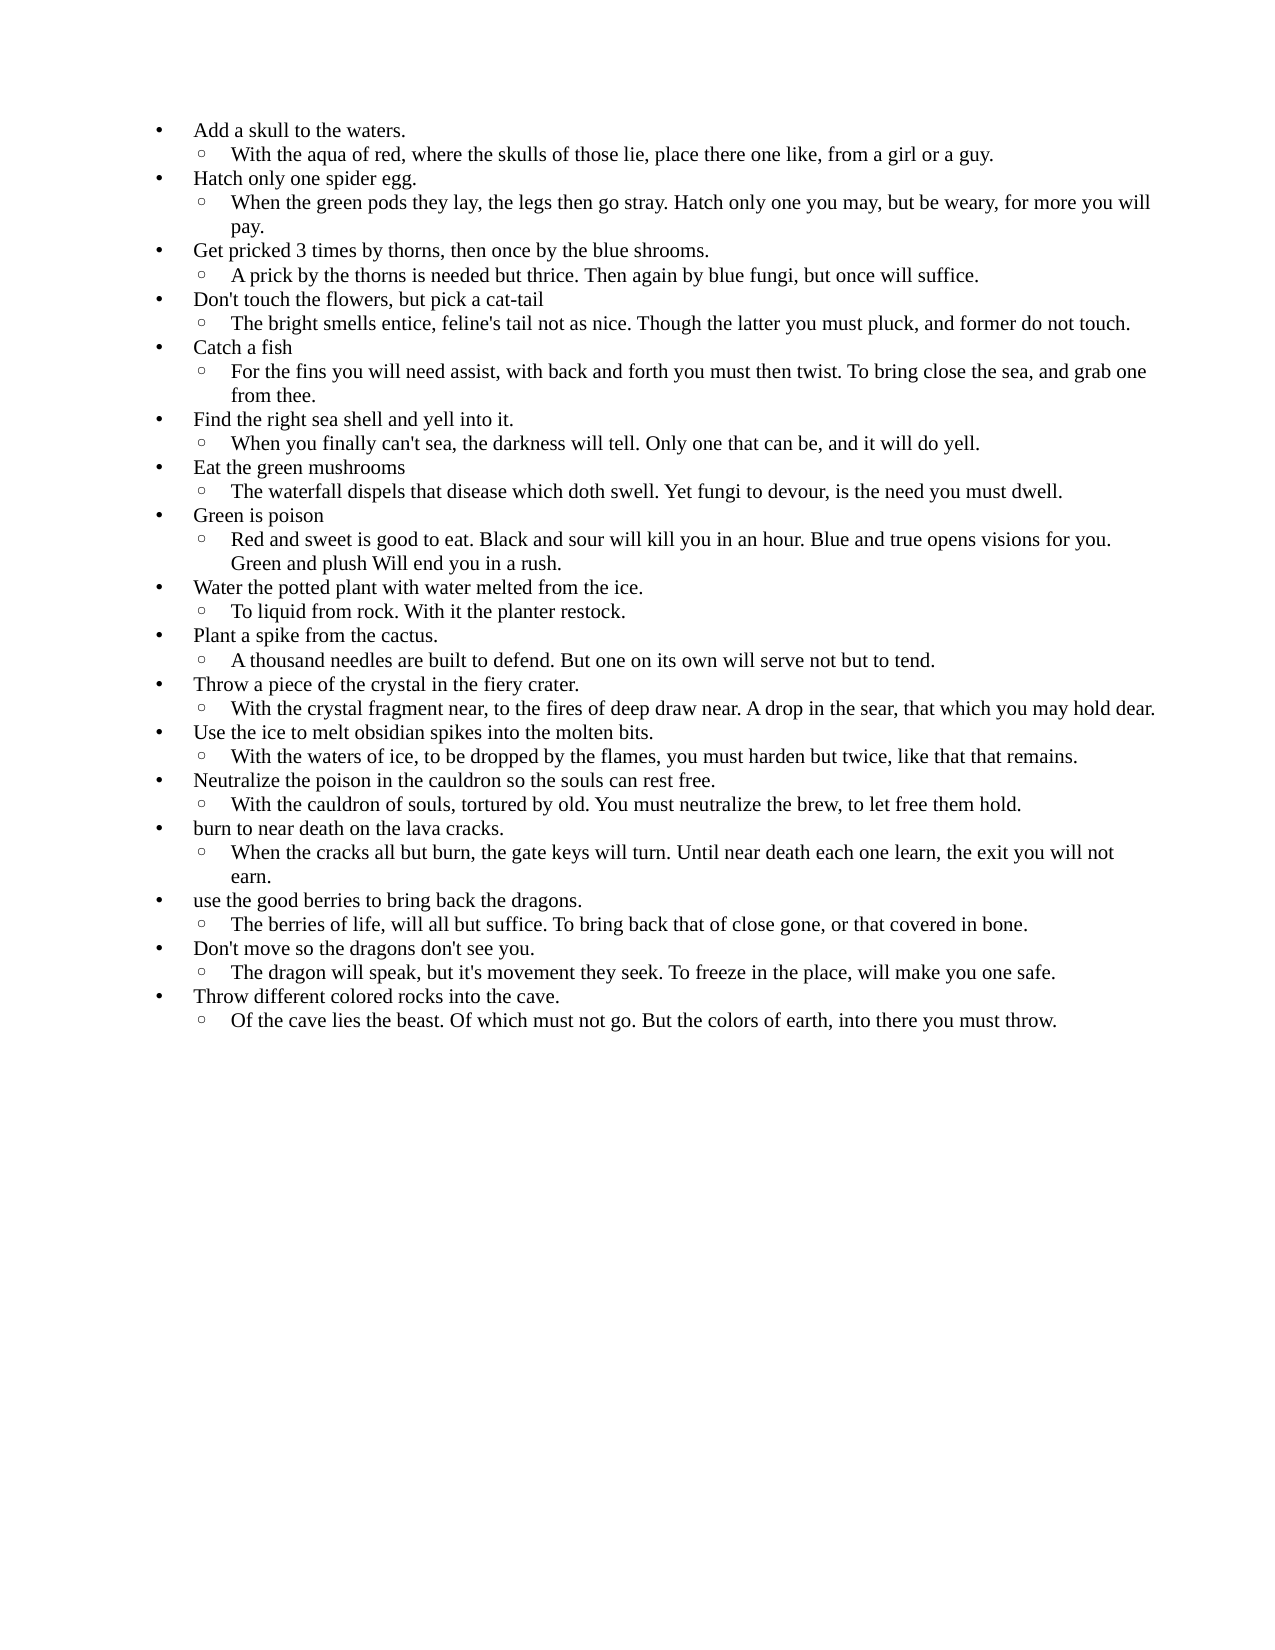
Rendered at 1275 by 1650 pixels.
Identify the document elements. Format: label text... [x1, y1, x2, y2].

list Throw a piece of the crystal in the fiery crater. [156, 672, 1157, 696]
list A thousand needles are built to defend. But one on its own will serve not but to tend. [193, 647, 1157, 672]
list Green is poison [156, 503, 1157, 527]
list Plant a spike from the cactus. [156, 623, 1157, 647]
list The waterfall dispels that disease which doth swell. Yet fungi to devour, is the need you must dwell. [193, 479, 1157, 503]
list Get pricked 3 times by thorns, then once by the blue shrooms. [156, 238, 1157, 262]
list When the green pods they lay, the legs then go stray. Hatch only one you may, but be weary, for more you will pay. [193, 190, 1157, 238]
list For the fins you will need assist, with back and forth you must then twist. To bring close the sea, and grab one from thee. [193, 359, 1157, 407]
list Of the cave lies the beast. Of which must not go. But the colors of earth, into there you must throw. [193, 1008, 1157, 1032]
list Catch a fish [156, 335, 1157, 359]
list burn to near death on the lava cracks. [156, 816, 1157, 840]
list To liquid from rock. With it the planter restock. [193, 599, 1157, 623]
list When the cracks all but burn, the gate keys will turn. Until near death each one learn, the exit you will not earn. [193, 840, 1157, 888]
list The bright smells entice, feline's tail not as nice. Though the latter you must pluck, and former do not touch. [193, 311, 1157, 335]
list Eat the green mushrooms [156, 455, 1157, 479]
list Add a skull to the waters. [156, 118, 1157, 142]
list Neutralize the poison in the cauldron so the souls can rest free. [156, 768, 1157, 792]
list Find the right sea shell and yell into it. [156, 407, 1157, 431]
list Use the ice to melt obsidian spikes into the molten bits. [156, 720, 1157, 744]
list When you finally can't sea, the darkness will tell. Only one that can be, and it will do yell. [193, 431, 1157, 455]
list With the aqua of red, where the skulls of those lie, place there one like, from a girl or a guy. [193, 142, 1157, 166]
list With the waters of ice, to be dropped by the flames, you must harden but twice, like that that remains. [193, 744, 1157, 768]
list Red and sweet is good to eat. Black and sour will kill you in an hour. Blue and true opens visions for you. Green and plush Will end you in a rush. [193, 527, 1157, 575]
list The berries of life, will all but suffice. To bring back that of close gone, or that covered in bone. [193, 912, 1157, 936]
list The dragon will speak, but it's movement they seek. To freeze in the place, will make you one safe. [193, 960, 1157, 984]
list Throw different colored rocks into the cave. [156, 984, 1157, 1008]
list Don't move so the dragons don't see you. [156, 936, 1157, 960]
list Hatch only one spider egg. [156, 166, 1157, 190]
list use the good berries to bring back the dragons. [156, 888, 1157, 912]
list A prick by the thorns is needed but thrice. Then again by blue fungi, but once will suffice. [193, 262, 1157, 287]
list Don't touch the flowers, but pick a cat-tail [156, 287, 1157, 311]
list Water the potted plant with water melted from the ice. [156, 575, 1157, 599]
list With the cauldron of souls, tortured by old. You must neutralize the brew, to let free them hold. [193, 792, 1157, 816]
list With the crystal fragment near, to the fires of deep draw near. A drop in the sear, that which you may hold dear. [193, 696, 1157, 720]
